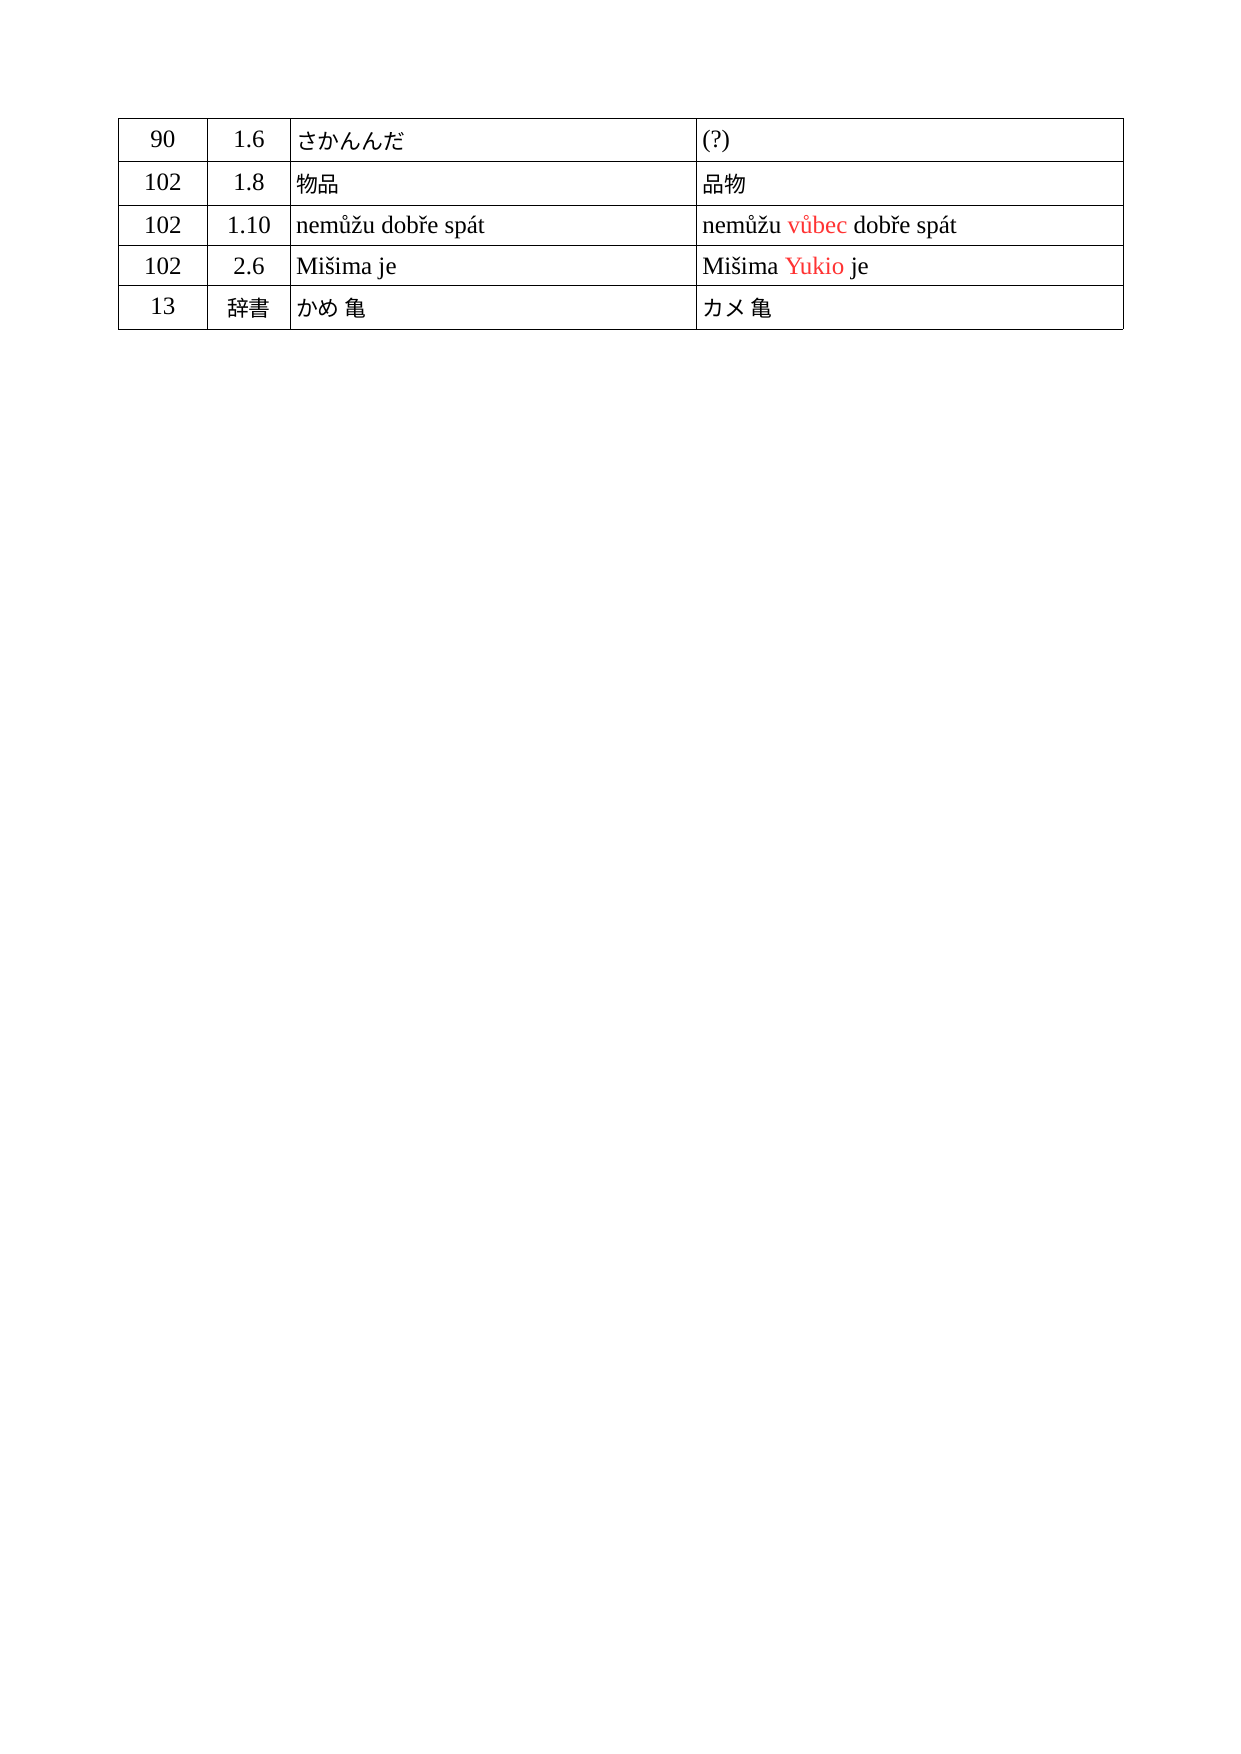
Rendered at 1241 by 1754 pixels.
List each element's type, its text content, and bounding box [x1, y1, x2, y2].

table_cell 1.6 [208, 119, 290, 161]
table_cell Mišima Yukio je [697, 246, 1123, 285]
table_cell 102 [119, 246, 207, 285]
table_cell 2.6 [208, 246, 290, 285]
table_cell 品物 [697, 162, 1123, 204]
table_cell Mišima je [291, 246, 696, 285]
table_cell 1.10 [208, 206, 290, 245]
table_cell 102 [119, 206, 207, 245]
table_cell nemůžu dobře spát [291, 206, 696, 245]
table_cell かめ 亀 [291, 286, 696, 328]
table_cell 辞書 [208, 286, 290, 328]
table_cell 102 [119, 162, 207, 204]
table_cell (?) [697, 119, 1123, 161]
table_cell 13 [119, 286, 207, 328]
table_cell 物品 [291, 162, 696, 204]
table_cell さかんんだ [291, 119, 696, 161]
table_cell 1.8 [208, 162, 290, 204]
table_cell nemůžu vůbec dobře spát [697, 206, 1123, 245]
table_cell 90 [119, 119, 207, 161]
table_cell カメ 亀 [697, 286, 1123, 328]
